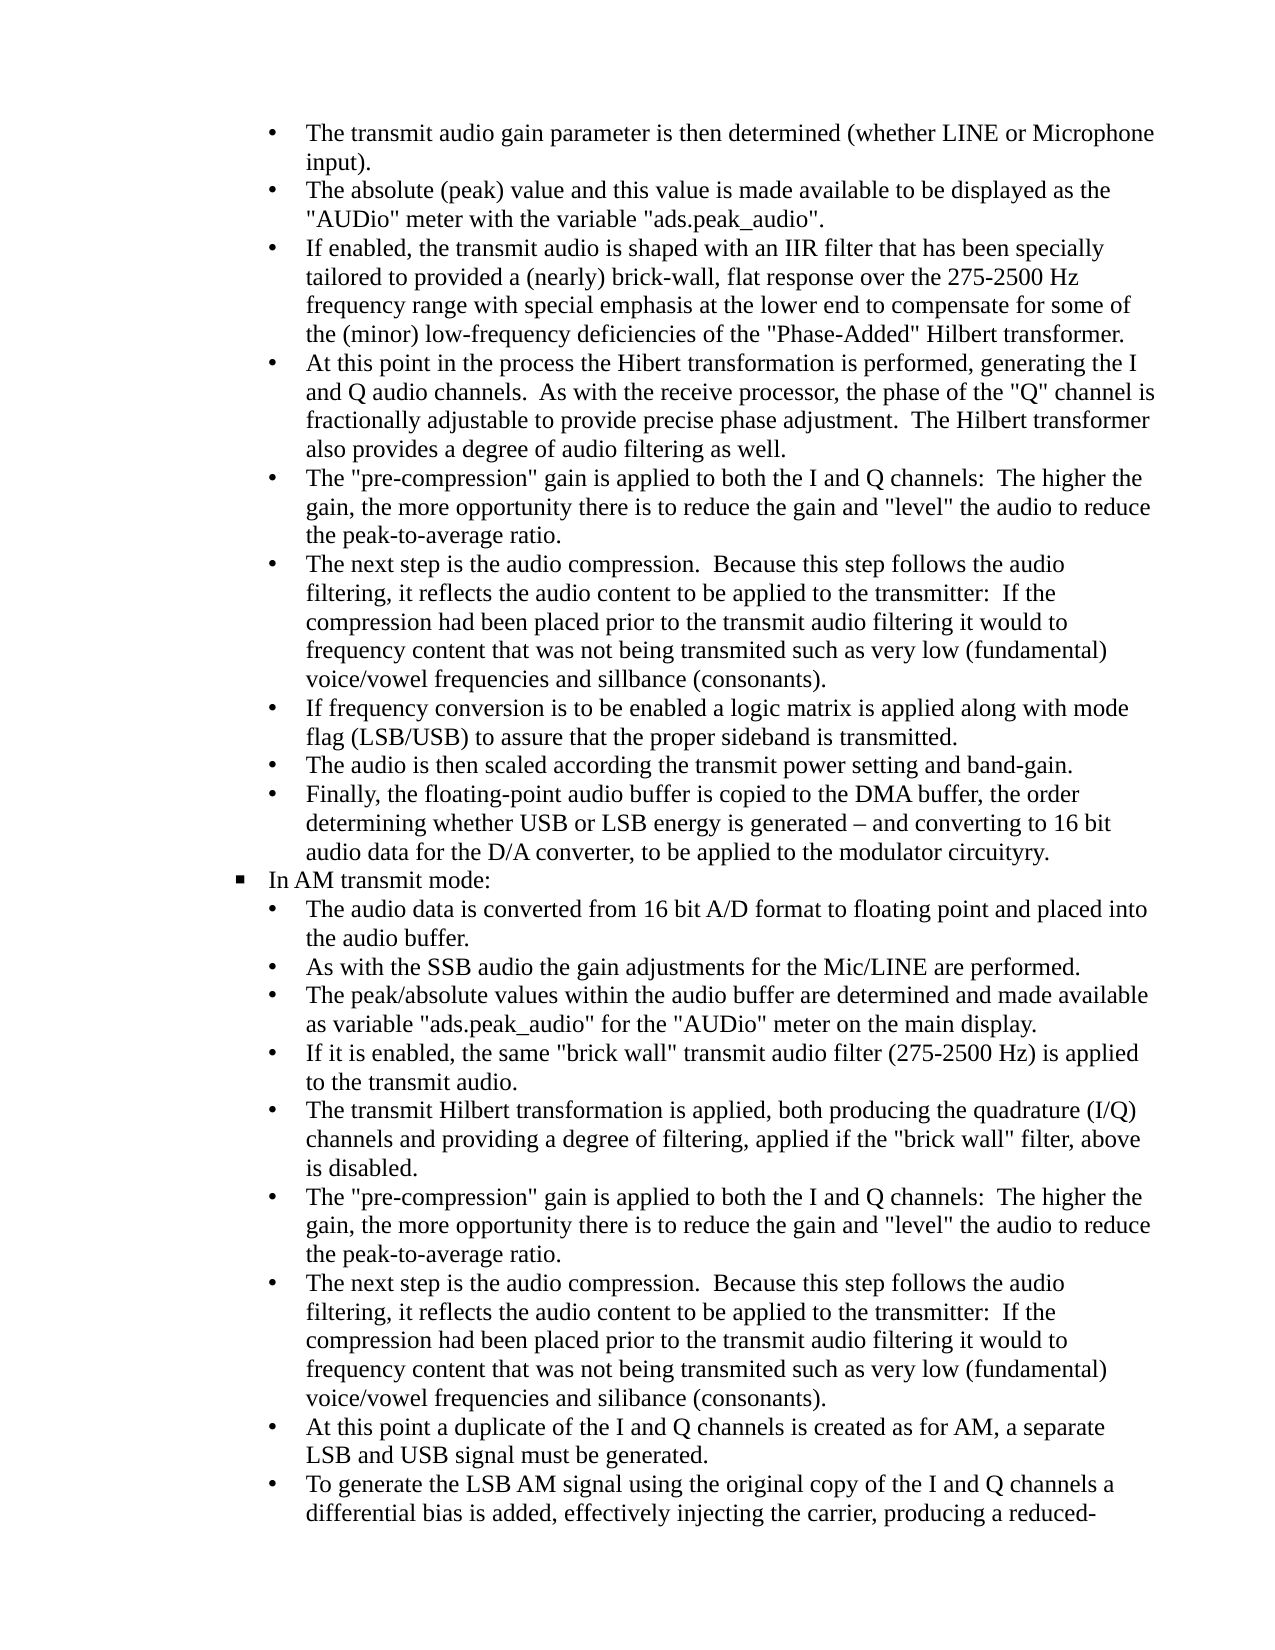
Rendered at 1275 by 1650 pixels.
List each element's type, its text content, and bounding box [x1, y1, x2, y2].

list The transmit Hilbert transformation is applied, both producing the quadrature (I/Q) channels and providing a degree of filtering, applied if the "brick wall" filter, above is disabled. [268, 1096, 1157, 1182]
list To generate the LSB AM signal using the original copy of the I and Q channels a differential bias is added, effectively injecting the carrier, producing a reduced- [268, 1469, 1157, 1527]
list If frequency conversion is to be enabled a logic matrix is applied along with mode flag (LSB/USB) to assure that the proper sideband is transmitted. [268, 693, 1157, 751]
list If enabled, the transmit audio is shaped with an IIR filter that has been specially tailored to provided a (nearly) brick-wall, flat response over the 275-2500 Hz frequency range with special emphasis at the lower end to compensate for some of the (minor) low-frequency deficiencies of the "Phase-Added" Hilbert transformer. [268, 233, 1157, 348]
list The absolute (peak) value and this value is made available to be displayed as the "AUDio" meter with the variable "ads.peak_audio". [268, 176, 1157, 233]
list At this point in the process the Hibert transformation is performed, generating the I and Q audio channels. As with the receive processor, the phase of the "Q" channel is fractionally adjustable to provide precise phase adjustment. The Hilbert transformer also provides a degree of audio filtering as well. [268, 348, 1157, 463]
list The next step is the audio compression. Because this step follows the audio filtering, it reflects the audio content to be applied to the transmitter: If the compression had been placed prior to the transmit audio filtering it would to frequency content that was not being transmited such as very low (fundamental) voice/vowel frequencies and silibance (consonants). [268, 1268, 1157, 1412]
list As with the SSB audio the gain adjustments for the Mic/LINE are performed. [268, 952, 1157, 981]
list The audio data is converted from 16 bit A/D format to floating point and placed into the audio buffer. [268, 894, 1157, 952]
list The "pre-compression" gain is applied to both the I and Q channels: The higher the gain, the more opportunity there is to reduce the gain and "level" the audio to reduce the peak-to-average ratio. [268, 463, 1157, 549]
list At this point a duplicate of the I and Q channels is created as for AM, a separate LSB and USB signal must be generated. [268, 1412, 1157, 1469]
list The audio is then scaled according the transmit power setting and band-gain. [268, 751, 1157, 779]
list The peak/absolute values within the audio buffer are determined and made available as variable "ads.peak_audio" for the "AUDio" meter on the main display. [268, 981, 1157, 1038]
list Finally, the floating-point audio buffer is copied to the DMA buffer, the order determining whether USB or LSB energy is generated – and converting to 16 bit audio data for the D/A converter, to be applied to the modulator circuityry. [268, 779, 1157, 866]
list In AM transmit mode: [231, 866, 1157, 894]
list If it is enabled, the same "brick wall" transmit audio filter (275-2500 Hz) is applied to the transmit audio. [268, 1038, 1157, 1096]
list The transmit audio gain parameter is then determined (whether LINE or Microphone input). [268, 118, 1157, 176]
list The next step is the audio compression. Because this step follows the audio filtering, it reflects the audio content to be applied to the transmitter: If the compression had been placed prior to the transmit audio filtering it would to frequency content that was not being transmited such as very low (fundamental) voice/vowel frequencies and sillbance (consonants). [268, 549, 1157, 693]
list The "pre-compression" gain is applied to both the I and Q channels: The higher the gain, the more opportunity there is to reduce the gain and "level" the audio to reduce the peak-to-average ratio. [268, 1182, 1157, 1268]
